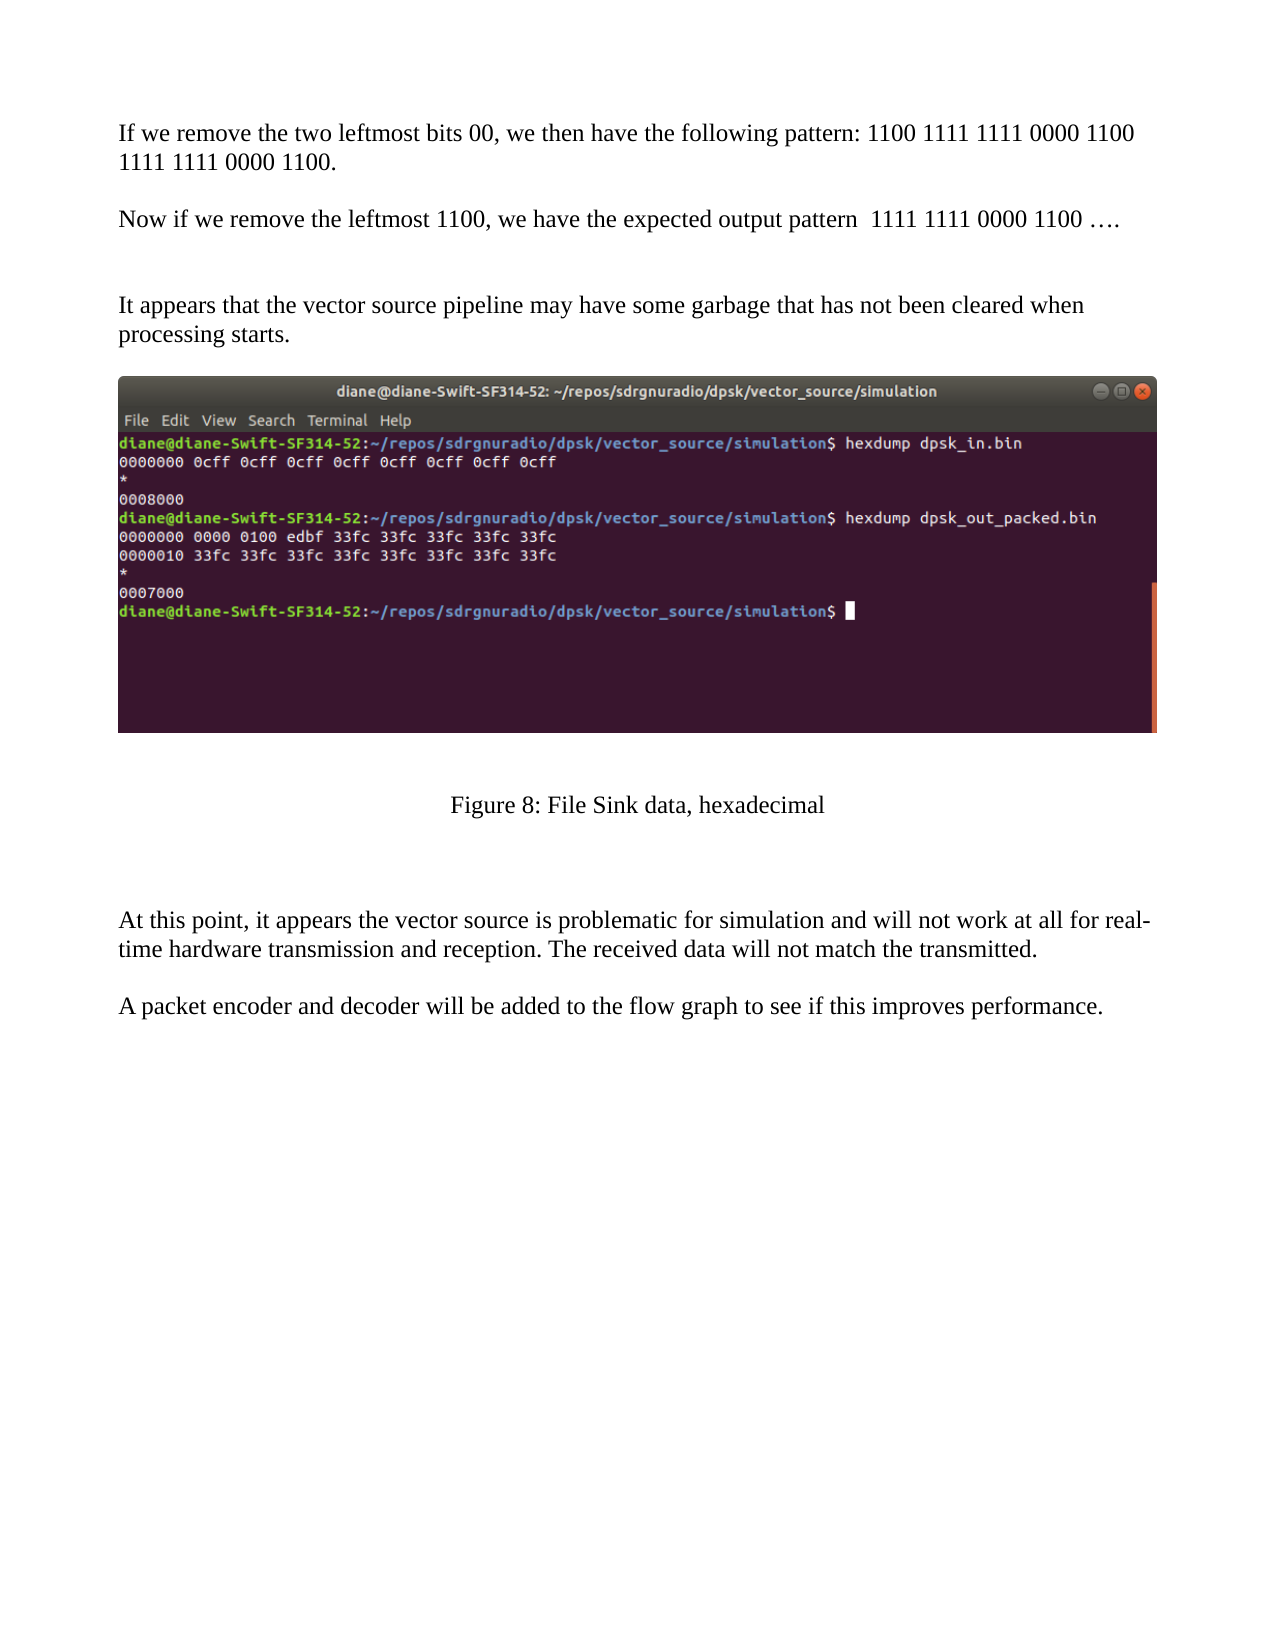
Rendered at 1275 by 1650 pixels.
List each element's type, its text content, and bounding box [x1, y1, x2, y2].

text Now if we remove the leftmost 1100, we have the expected output pattern 1111 1111 0000 1100 …. [118, 204, 1157, 233]
text At this point, it appears the vector source is problematic for simulation and will not work at all for real-time hardware transmission and reception. The received data will not match the transmitted. [118, 905, 1157, 963]
text If we remove the two leftmost bits 00, we then have the following pattern: 1100 1111 1111 0000 1100 1111 1111 0000 1100. [118, 118, 1157, 176]
text It appears that the vector source pipeline may have some garbage that has not been cleared when processing starts. [118, 291, 1157, 348]
text Figure 8: File Sink data, hexadecimal [118, 790, 1157, 819]
picture [118, 376, 1157, 733]
text A packet encoder and decoder will be added to the flow graph to see if this improves performance. [118, 991, 1157, 1020]
